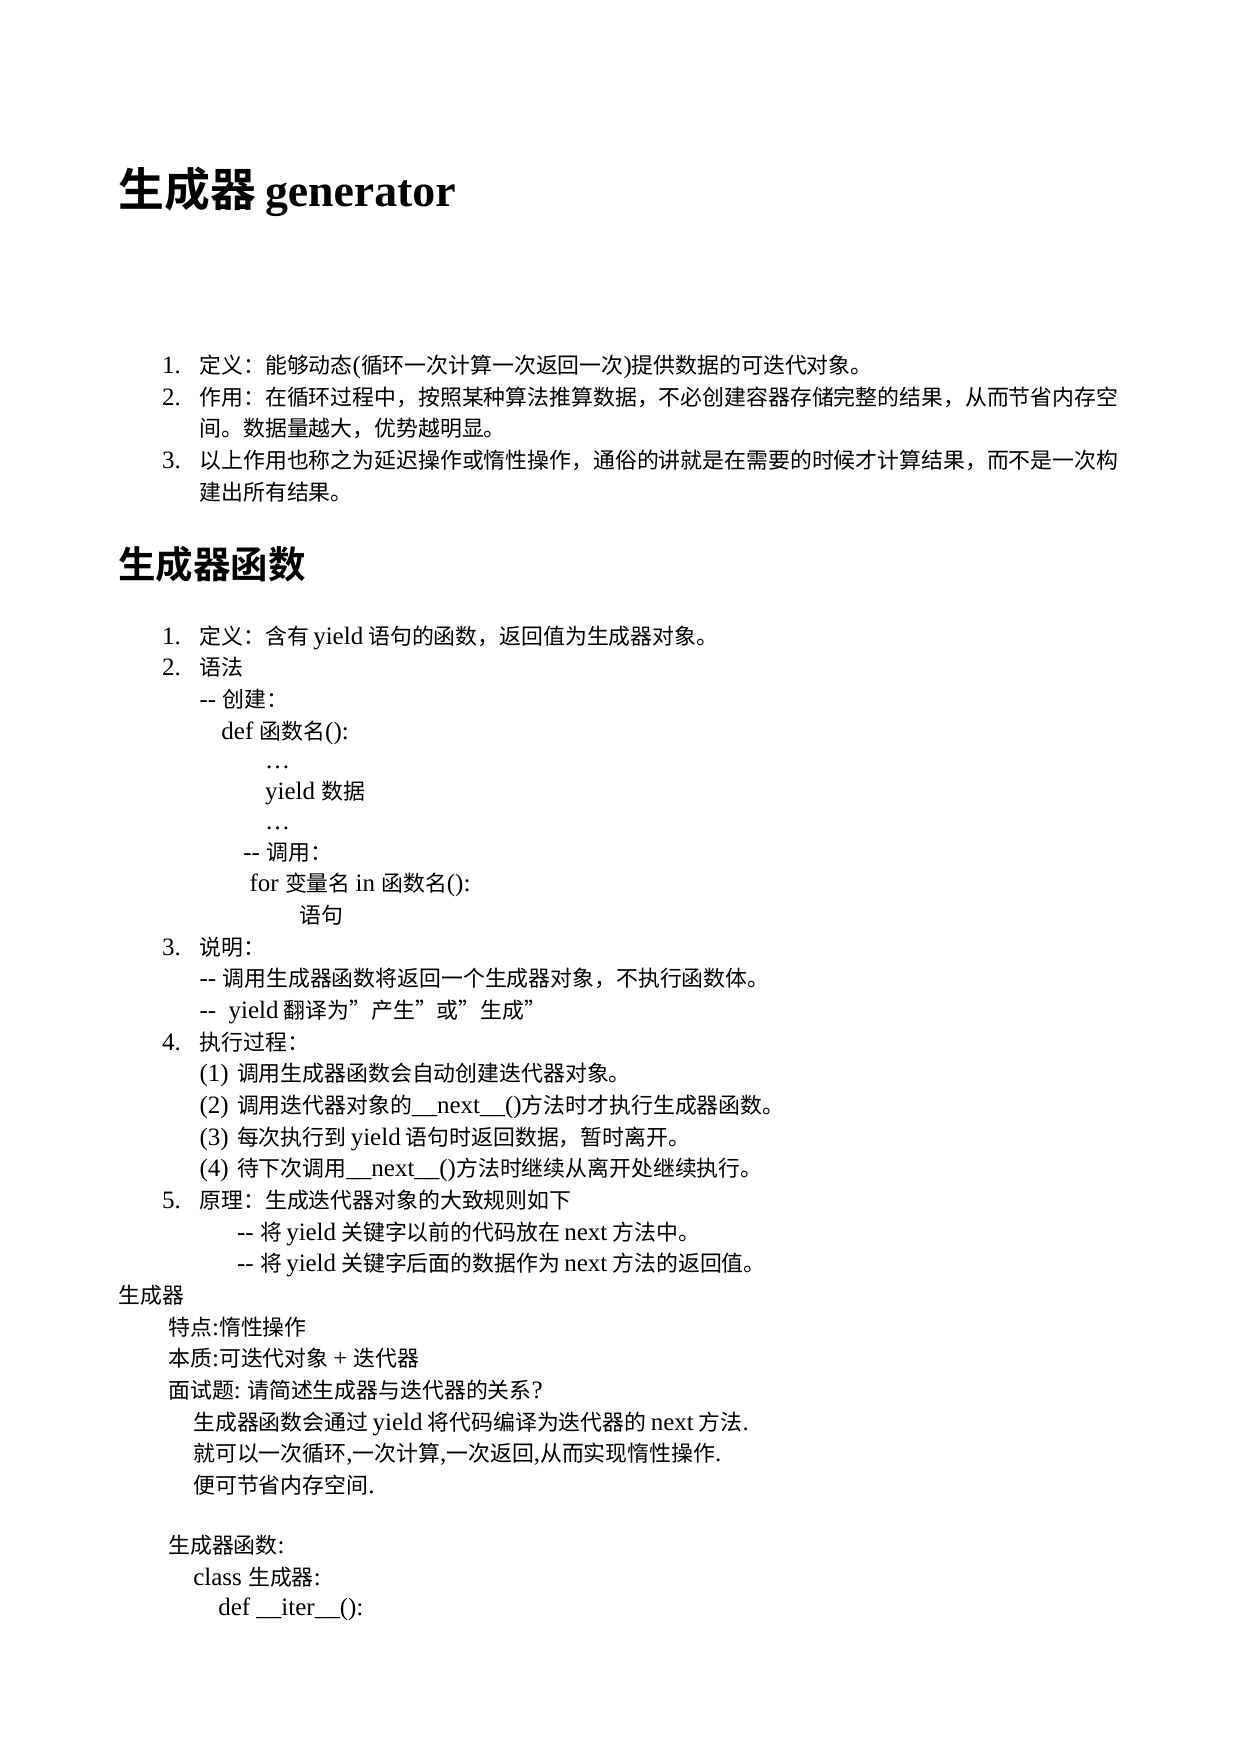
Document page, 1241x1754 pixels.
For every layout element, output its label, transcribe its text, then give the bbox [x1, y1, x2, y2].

list def 函数名(): [221, 714, 1122, 745]
list 待下次调用__next__()方法时继续从离开处继续执行。 [199, 1151, 1122, 1183]
list 语句 [199, 898, 1122, 929]
list 语法 [162, 650, 1122, 682]
list -- 将yield关键字以前的代码放在next方法中。 [237, 1214, 1122, 1246]
list 执行过程： [162, 1024, 1122, 1056]
list class 生成器: [118, 1560, 1122, 1592]
list 原理：生成迭代器对象的大致规则如下 [162, 1183, 1122, 1214]
list -- 创建： [199, 682, 1122, 714]
list 调用生成器函数会自动创建迭代器对象。 [199, 1056, 1122, 1088]
list 定义：能够动态(循环一次计算一次返回一次)提供数据的可迭代对象。 [162, 348, 1122, 379]
list … [230, 806, 1122, 834]
list 生成器函数: [118, 1528, 1122, 1560]
list 说明： [162, 929, 1122, 961]
list for 变量名 in 函数名(): [199, 866, 1122, 898]
list … [221, 745, 1122, 774]
list 以上作用也称之为延迟操作或惰性操作，通俗的讲就是在需要的时候才计算结果，而不是一次构建出所有结果。 [162, 443, 1122, 506]
list 调用迭代器对象的__next__()方法时才执行生成器函数。 [199, 1088, 1122, 1119]
list 生成器 [118, 1278, 1122, 1309]
list 本质:可迭代对象 + 迭代器 [118, 1341, 1122, 1373]
list 便可节省内存空间. [118, 1468, 1122, 1499]
list 定义：含有yield语句的函数，返回值为生成器对象。 [162, 619, 1122, 650]
subtitle 生成器函数 [118, 535, 1122, 589]
list -- 将yield关键字后面的数据作为next方法的返回值。 [237, 1246, 1122, 1278]
subtitle 生成器generator [118, 153, 1122, 220]
list 特点:惰性操作 [118, 1309, 1122, 1341]
list yield 数据 [221, 774, 1122, 806]
list 就可以一次循环,一次计算,一次返回,从而实现惰性操作. [118, 1436, 1122, 1468]
list 生成器函数会通过yield将代码编译为迭代器的next方法. [118, 1404, 1122, 1436]
list 每次执行到yield语句时返回数据，暂时离开。 [199, 1119, 1122, 1151]
list 面试题: 请简述生成器与迭代器的关系? [118, 1373, 1122, 1404]
list def __iter__(): [118, 1592, 1122, 1620]
list 作用：在循环过程中，按照某种算法推算数据，不必创建容器存储完整的结果，从而节省内存空间。数据量越大，优势越明显。 [162, 379, 1122, 443]
list -- 调用： [199, 834, 1122, 866]
list -- yield翻译为”产生”或”生成” [199, 993, 1122, 1024]
list -- 调用生成器函数将返回一个生成器对象，不执行函数体。 [199, 961, 1122, 993]
